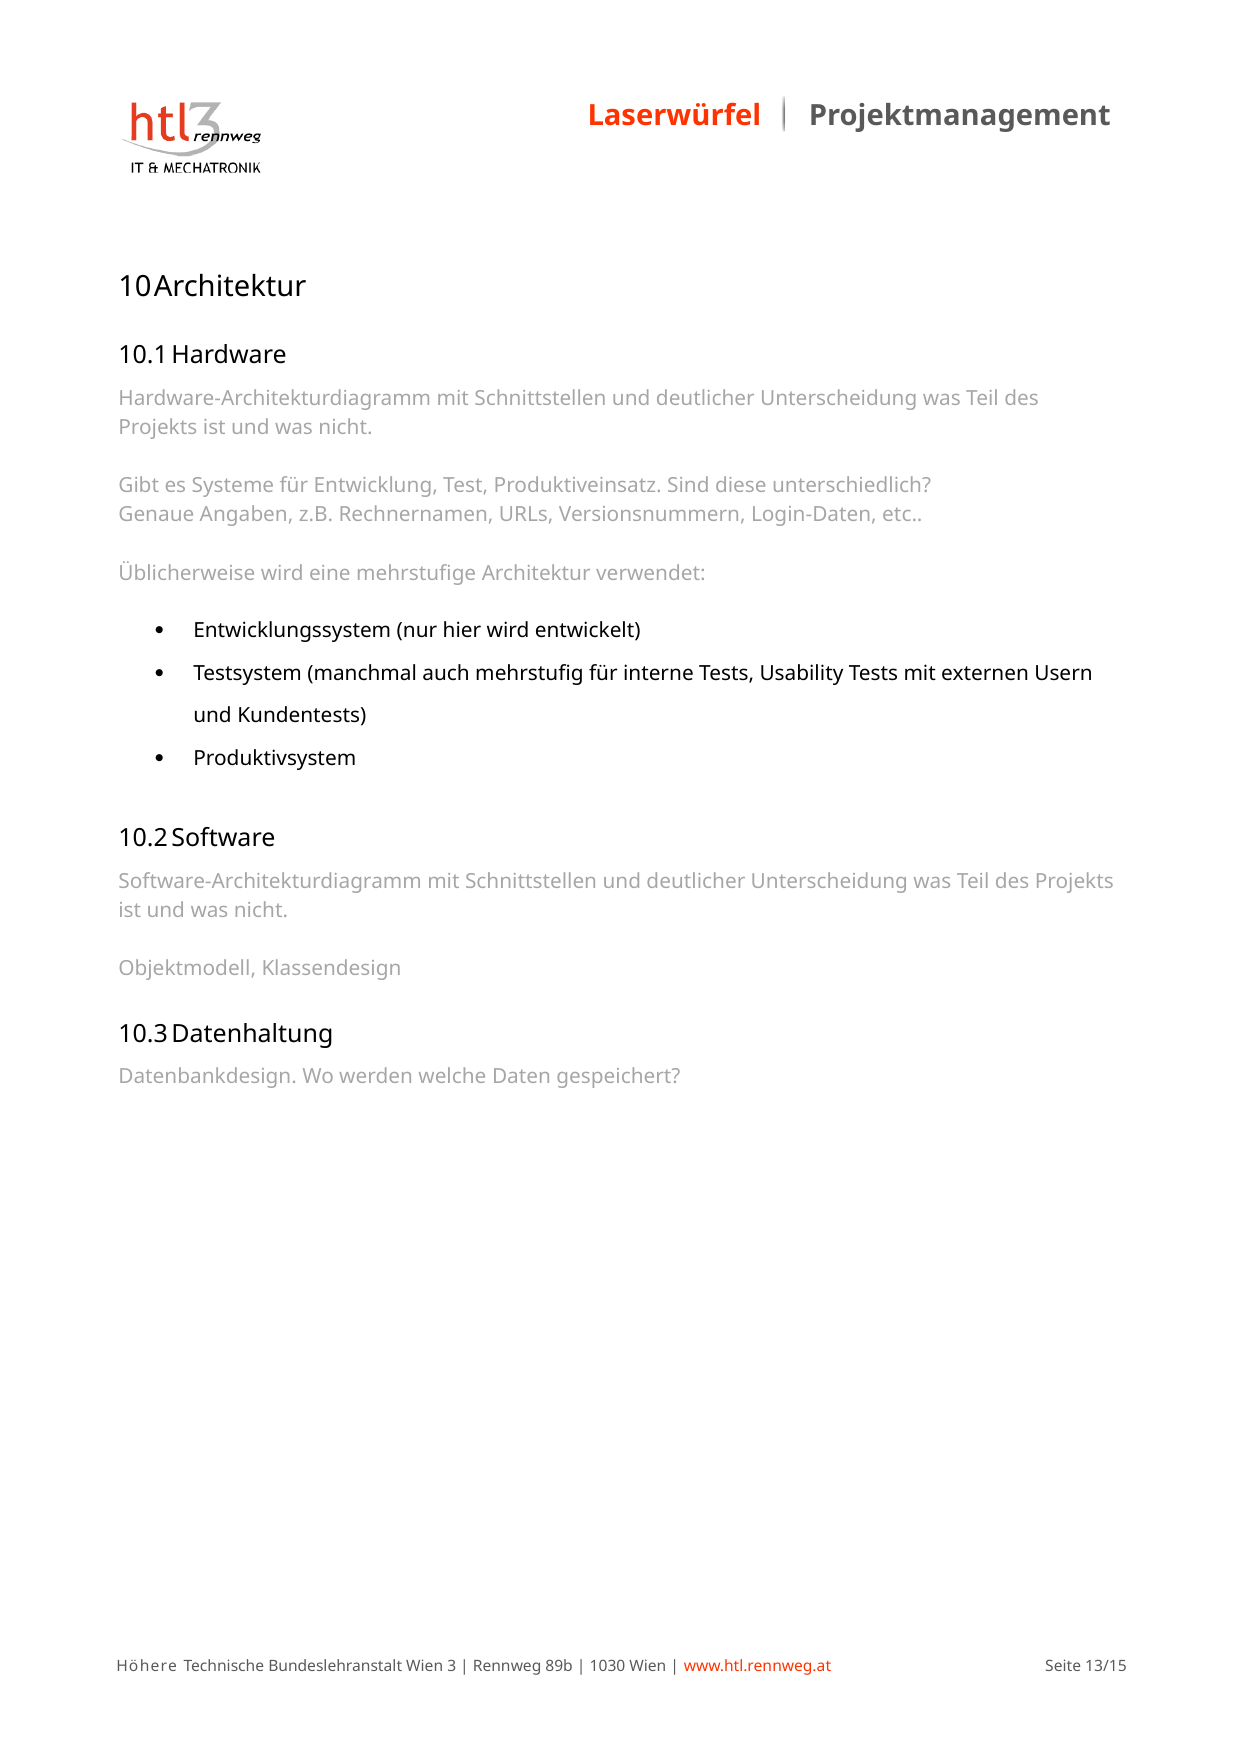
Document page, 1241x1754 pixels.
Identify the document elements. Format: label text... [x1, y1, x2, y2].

text Datenbankdesign. Wo werden welche Daten gespeichert? [118, 1061, 1122, 1090]
subtitle Hardware [118, 340, 1122, 369]
list Produktivsystem [156, 743, 1122, 771]
text Genaue Angaben, z.B. Rechnernamen, URLs, Versionsnummern, Login-Daten, etc.. [118, 498, 1122, 528]
text Gibt es Systeme für Entwicklung, Test, Produktiveinsatz. Sind diese unterschiedlich? [118, 469, 1122, 498]
text Objektmodell, Klassendesign [118, 952, 1122, 981]
subtitle Datenhaltung [118, 1019, 1122, 1048]
text Üblicherweise wird eine mehrstufige Architektur verwendet: [118, 557, 1122, 586]
subtitle Software [118, 823, 1122, 852]
subtitle Architektur [118, 273, 1122, 303]
list Testsystem (manchmal auch mehrstufig für interne Tests, Usability Tests mit externen Usern und Kundentests) [156, 658, 1122, 729]
text Hardware-Architekturdiagramm mit Schnittstellen und deutlicher Unterscheidung was Teil des Projekts ist und was nicht. [118, 382, 1122, 440]
list Entwicklungssystem (nur hier wird entwickelt) [156, 615, 1122, 643]
text Software-Architekturdiagramm mit Schnittstellen und deutlicher Unterscheidung was Teil des Projekts ist und was nicht. [118, 865, 1122, 923]
